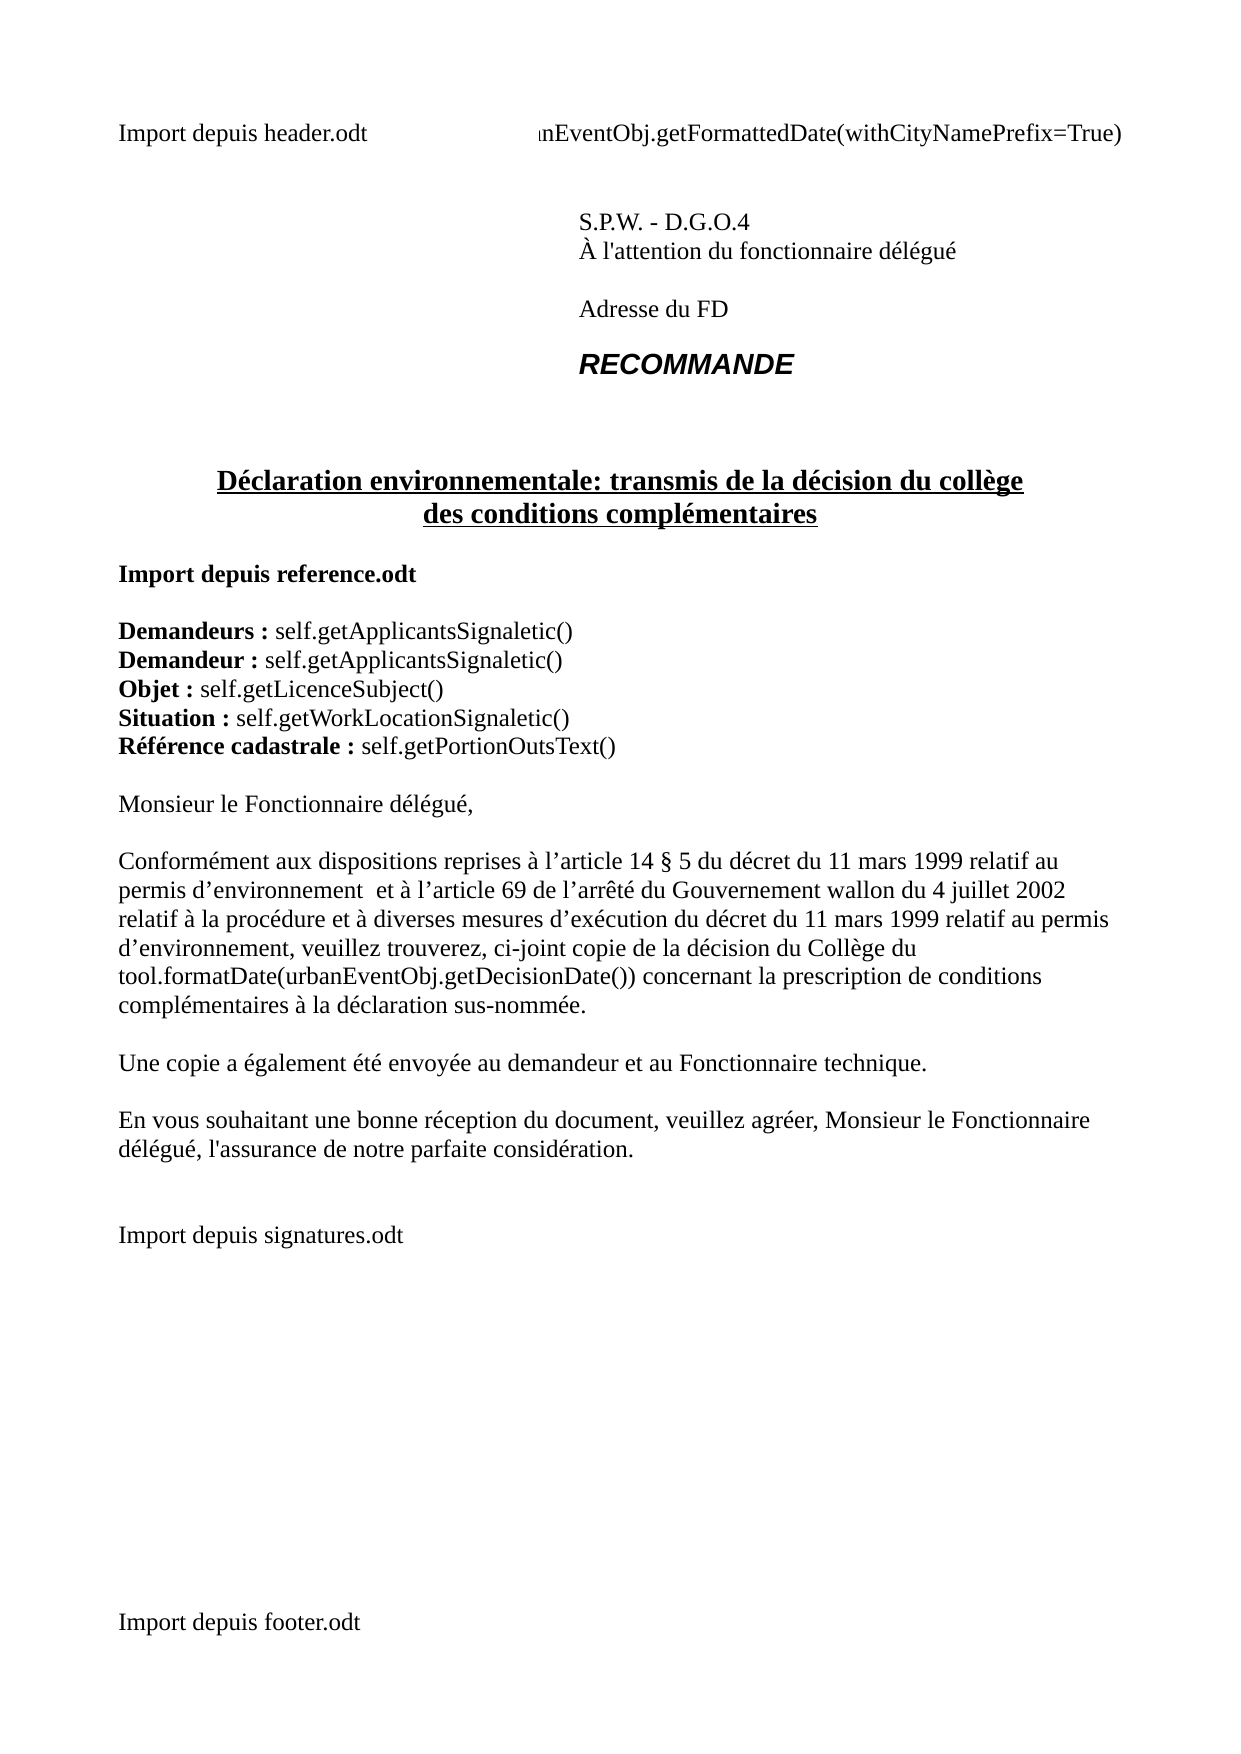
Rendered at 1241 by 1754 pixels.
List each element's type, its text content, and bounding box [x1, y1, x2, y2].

text Objet : self.getLicenceSubject() [118, 674, 1122, 703]
text S.P.W. - D.G.O.4 [578, 207, 1081, 236]
text Demandeurs : self.getApplicantsSignaletic() [118, 616, 1122, 645]
text Conformément aux dispositions reprises à l’article 14 § 5 du décret du 11 mars 1999 relatif au permis d’environnement et à l’article 69 de l’arrêté du Gouvernement wallon du 4 juillet 2002 relatif à la procédure et à diverses mesures d’exécution du décret du 11 mars 1999 relatif au permis d’environnement, veuillez trouverez, ci-joint copie de la décision du Collège du tool.formatDate(urbanEventObj.getDecisionDate()) concernant la prescription de conditions complémentaires à la déclaration sus-nommée. [118, 846, 1122, 1019]
title Déclaration environnementale: transmis de la décision du collège [118, 463, 1122, 497]
text Demandeur : self.getApplicantsSignaletic() [118, 645, 1122, 674]
text urbanEventObj.getFormattedDate(withCityNamePrefix=True) [118, 118, 1122, 427]
text Import depuis header.odt [118, 118, 539, 147]
subtitle RECOMMANDE [578, 347, 1081, 381]
text Référence cadastrale : self.getPortionOutsText() [118, 731, 1122, 760]
text Situation : self.getWorkLocationSignaletic() [118, 703, 1122, 731]
text À l'attention du fonctionnaire délégué [578, 236, 1081, 265]
text En vous souhaitant une bonne réception du document, veuillez agréer, Monsieur le Fonctionnaire délégué, l'assurance de notre parfaite considération. [118, 1105, 1122, 1163]
text Monsieur le Fonctionnaire délégué, [118, 789, 1122, 818]
text Import depuis reference.odt [118, 559, 1122, 588]
text Adresse du FD [578, 294, 1081, 322]
title des conditions complémentaires [118, 497, 1122, 530]
text Import depuis signatures.odt [118, 1220, 1122, 1249]
text Une copie a également été envoyée au demandeur et au Fonctionnaire technique. [118, 1048, 1122, 1076]
